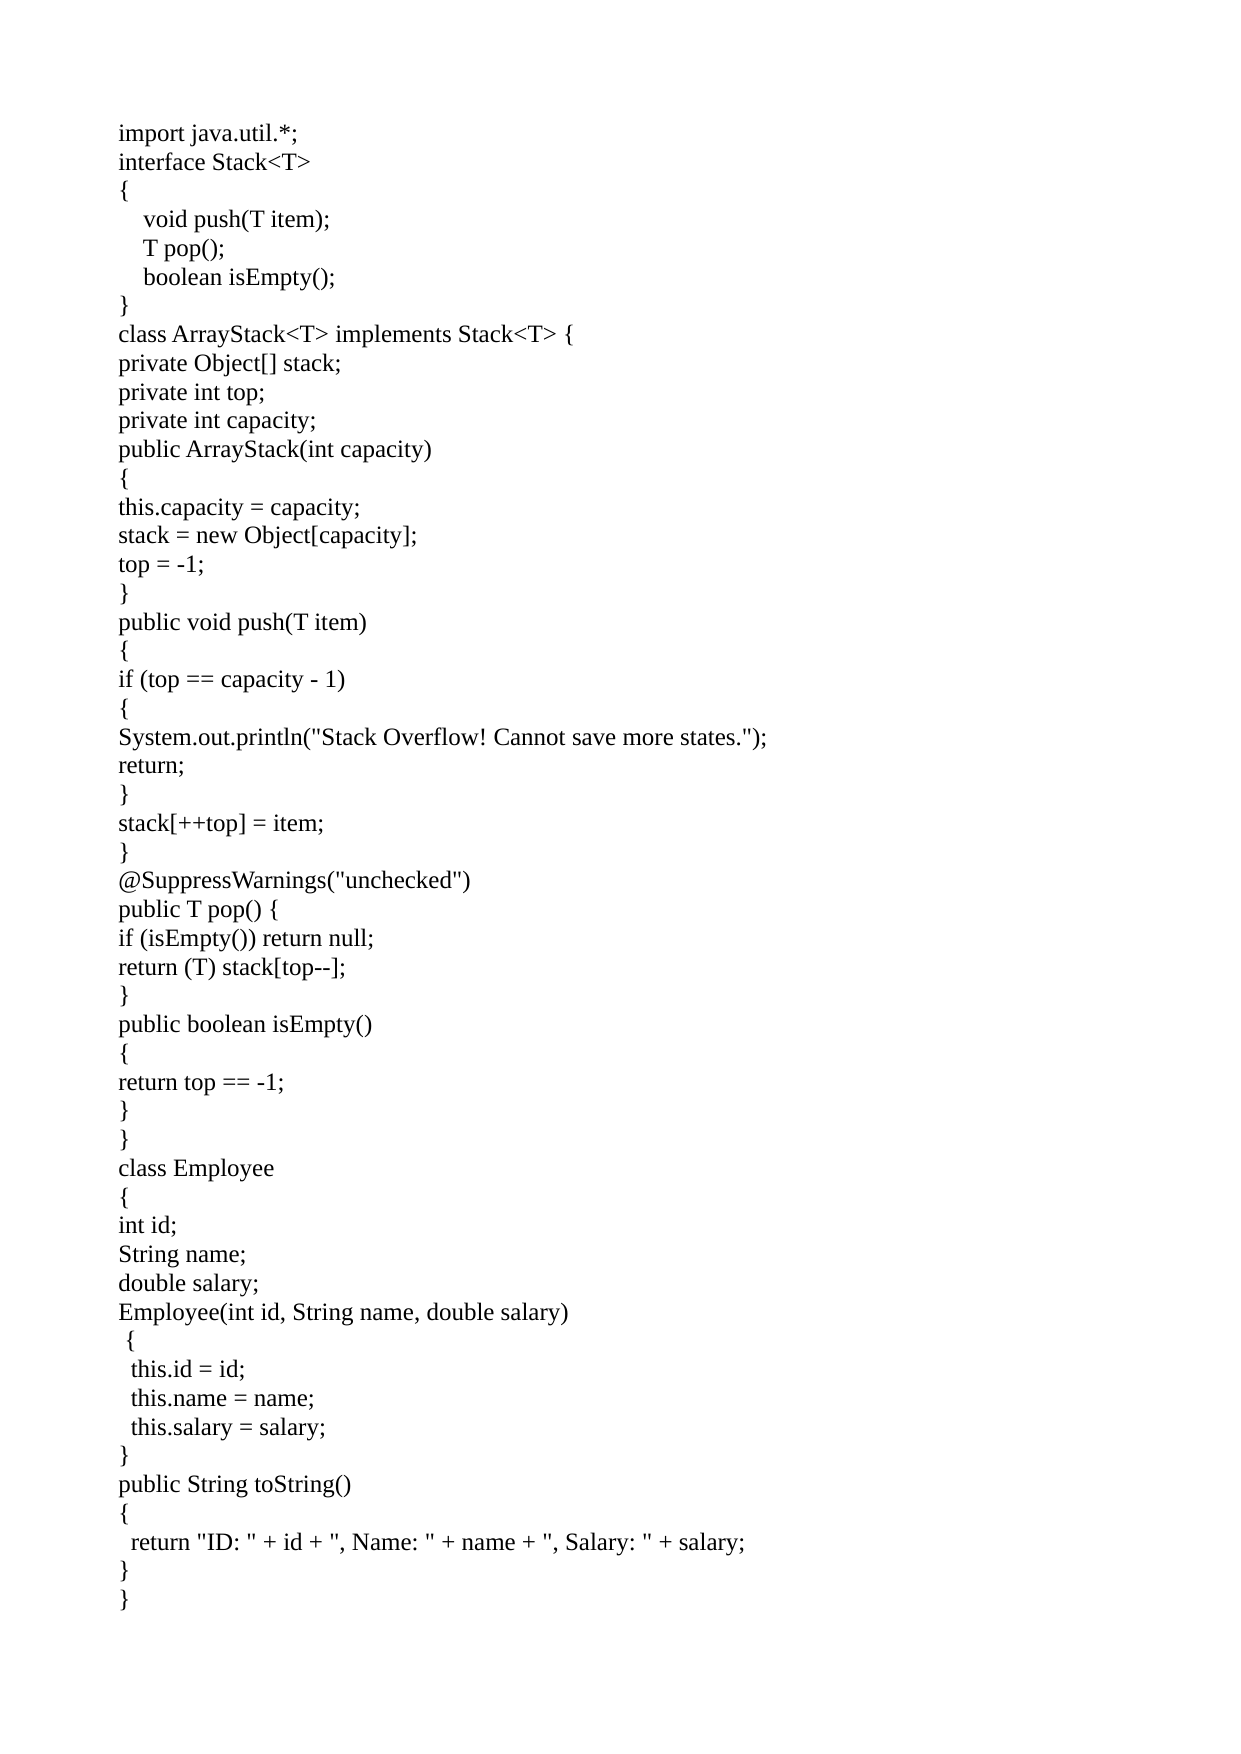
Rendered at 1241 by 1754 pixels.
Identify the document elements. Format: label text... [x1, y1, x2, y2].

text int id; [118, 1211, 1122, 1239]
text private int capacity; [118, 406, 1122, 434]
text { [118, 1038, 1122, 1067]
text return; [118, 751, 1122, 779]
text private int top; [118, 377, 1122, 406]
text Employee(int id, String name, double salary) [118, 1297, 1122, 1326]
text } [118, 981, 1122, 1009]
text { [118, 176, 1122, 204]
text boolean isEmpty(); [118, 262, 1122, 291]
text this.capacity = capacity; [118, 492, 1122, 521]
text return "ID: " + id + ", Name: " + name + ", Salary: " + salary; [118, 1527, 1122, 1556]
text { [118, 636, 1122, 664]
text String name; [118, 1239, 1122, 1268]
text void push(T item); [118, 204, 1122, 233]
text } [118, 1441, 1122, 1469]
text public void push(T item) [118, 607, 1122, 636]
text { [118, 1182, 1122, 1211]
text { [118, 1326, 1122, 1354]
text } [118, 291, 1122, 319]
text public String toString() [118, 1469, 1122, 1498]
text } [118, 779, 1122, 808]
text import java.util.*; [118, 118, 1122, 147]
text if (top == capacity - 1) [118, 664, 1122, 693]
text { [118, 463, 1122, 492]
text if (isEmpty()) return null; [118, 923, 1122, 952]
text } [118, 1556, 1122, 1584]
text public boolean isEmpty() [118, 1009, 1122, 1038]
text } [118, 1096, 1122, 1124]
text } [118, 1584, 1122, 1613]
text } [118, 837, 1122, 866]
text { [118, 693, 1122, 722]
text this.id = id; [118, 1354, 1122, 1383]
text this.name = name; [118, 1383, 1122, 1412]
text System.out.println("Stack Overflow! Cannot save more states."); [118, 722, 1122, 751]
text top = -1; [118, 549, 1122, 578]
text } [118, 1124, 1122, 1153]
text T pop(); [118, 233, 1122, 262]
text return (T) stack[top--]; [118, 952, 1122, 981]
text public T pop() { [118, 894, 1122, 923]
text return top == -1; [118, 1067, 1122, 1096]
text interface Stack<T> [118, 147, 1122, 176]
text stack = new Object[capacity]; [118, 521, 1122, 549]
text private Object[] stack; [118, 348, 1122, 377]
text this.salary = salary; [118, 1412, 1122, 1441]
text class ArrayStack<T> implements Stack<T> { [118, 319, 1122, 348]
text @SuppressWarnings("unchecked") [118, 866, 1122, 894]
text class Employee [118, 1153, 1122, 1182]
text public ArrayStack(int capacity) [118, 434, 1122, 463]
text } [118, 578, 1122, 607]
text double salary; [118, 1268, 1122, 1297]
text stack[++top] = item; [118, 808, 1122, 837]
text { [118, 1498, 1122, 1527]
